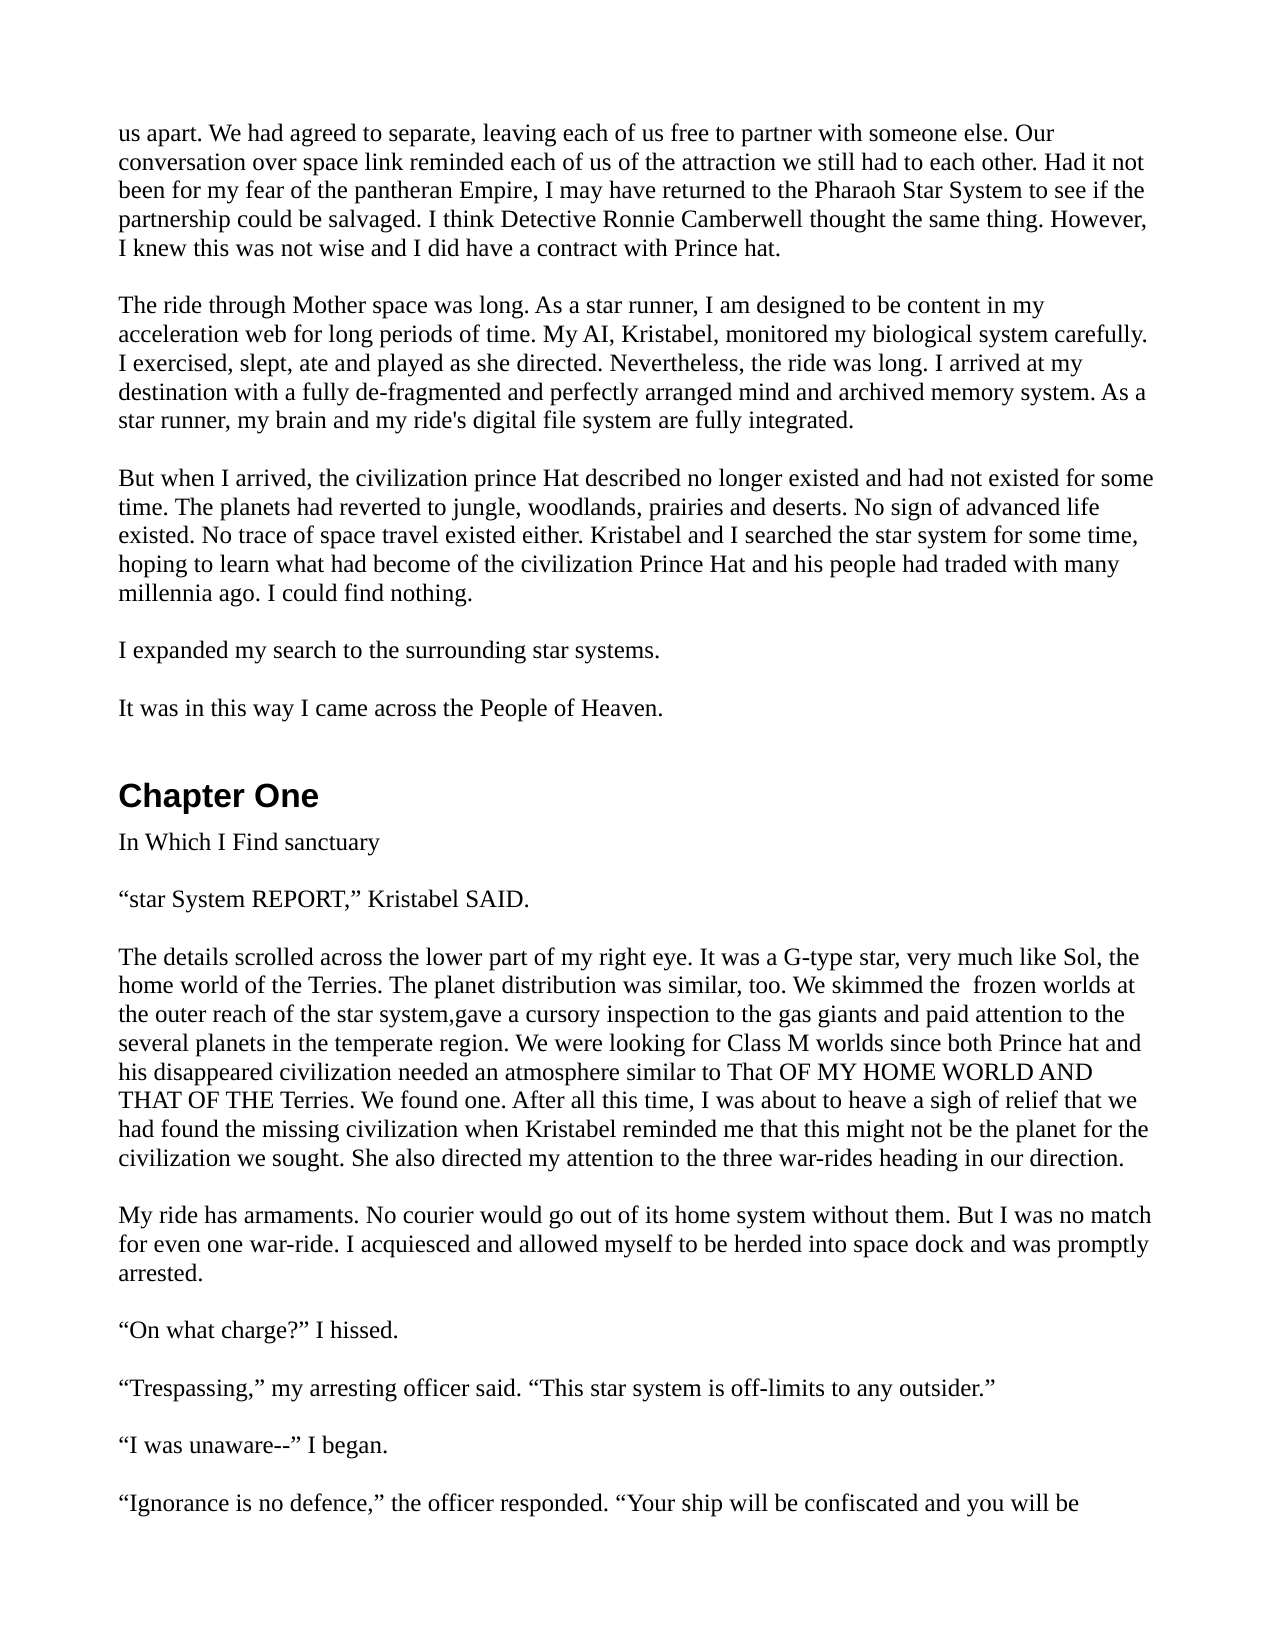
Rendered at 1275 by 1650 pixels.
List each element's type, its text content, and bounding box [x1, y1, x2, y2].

text “On what charge?” I hissed. [118, 1316, 1157, 1344]
text “Ignorance is no defence,” the officer responded. “Your ship will be confiscated and you will be [118, 1488, 1157, 1517]
text My ride has armaments. No courier would go out of its home system without them. But I was no match for even one war-ride. I acquiesced and allowed myself to be herded into space dock and was promptly arrested. [118, 1201, 1157, 1287]
subtitle Chapter One [118, 776, 1157, 814]
text In Which I Find sanctuary [118, 827, 1157, 856]
text “star System REPORT,” Kristabel SAID. [118, 884, 1157, 913]
text I expanded my search to the surrounding star systems. [118, 636, 1157, 664]
text But when I arrived, the civilization prince Hat described no longer existed and had not existed for some time. The planets had reverted to jungle, woodlands, prairies and deserts. No sign of advanced life existed. No trace of space travel existed either. Kristabel and I searched the star system for some time, hoping to learn what had become of the civilization Prince Hat and his people had traded with many millennia ago. I could find nothing. [118, 463, 1157, 607]
text It was in this way I came across the People of Heaven. [118, 693, 1157, 722]
text The ride through Mother space was long. As a star runner, I am designed to be content in my acceleration web for long periods of time. My AI, Kristabel, monitored my biological system carefully. I exercised, slept, ate and played as she directed. Nevertheless, the ride was long. I arrived at my destination with a fully de-fragmented and perfectly arranged mind and archived memory system. As a star runner, my brain and my ride's digital file system are fully integrated. [118, 291, 1157, 434]
text “Trespassing,” my arresting officer said. “This star system is off-limits to any outsider.” [118, 1373, 1157, 1402]
text “I was unaware--” I began. [118, 1431, 1157, 1459]
text The details scrolled across the lower part of my right eye. It was a G-type star, very much like Sol, the home world of the Terries. The planet distribution was similar, too. We skimmed the frozen worlds at the outer reach of the star system,gave a cursory inspection to the gas giants and paid attention to the several planets in the temperate region. We were looking for Class M worlds since both Prince hat and his disappeared civilization needed an atmosphere similar to That OF MY HOME WORLD AND THAT OF THE Terries. We found one. After all this time, I was about to heave a sigh of relief that we had found the missing civilization when Kristabel reminded me that this might not be the planet for the civilization we sought. She also directed my attention to the three war-rides heading in our direction. [118, 942, 1157, 1172]
text us apart. We had agreed to separate, leaving each of us free to partner with someone else. Our conversation over space link reminded each of us of the attraction we still had to each other. Had it not been for my fear of the pantheran Empire, I may have returned to the Pharaoh Star System to see if the partnership could be salvaged. I think Detective Ronnie Camberwell thought the same thing. However, I knew this was not wise and I did have a contract with Prince hat. [118, 118, 1157, 262]
